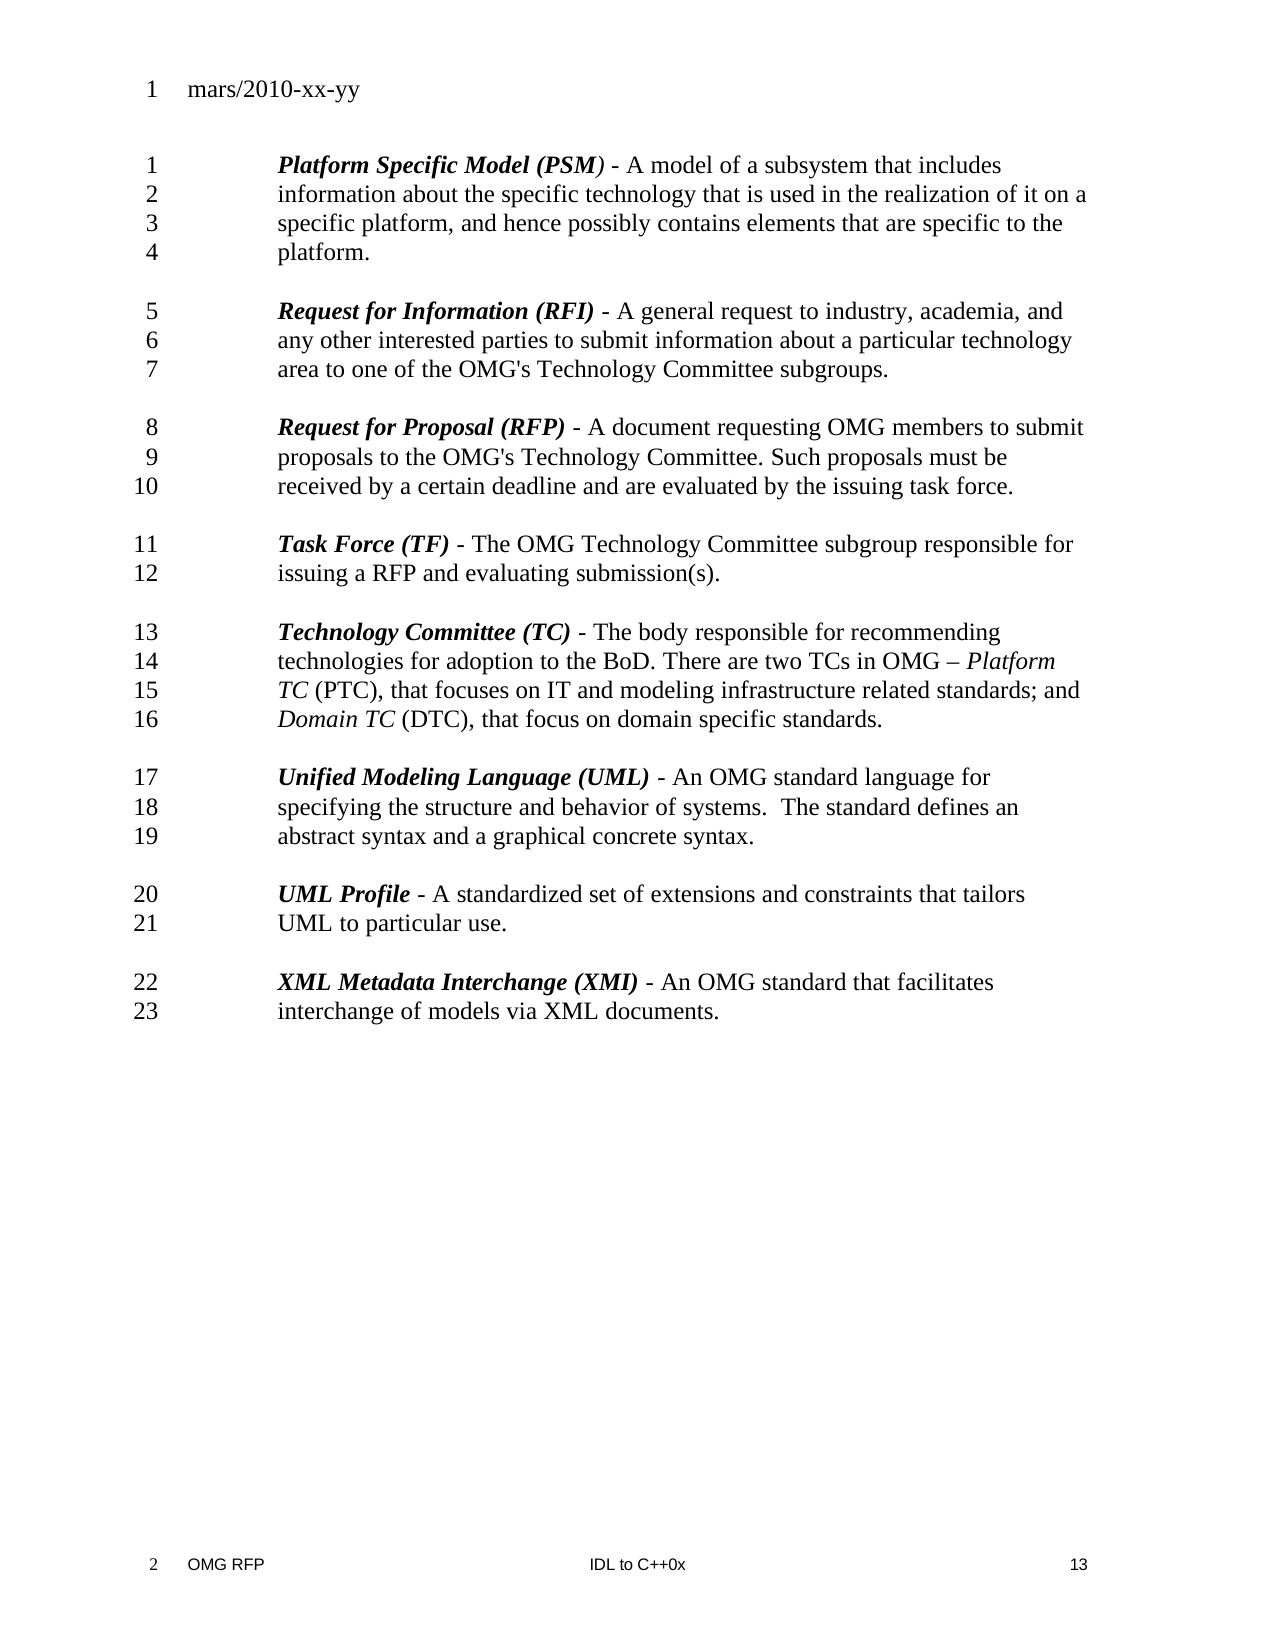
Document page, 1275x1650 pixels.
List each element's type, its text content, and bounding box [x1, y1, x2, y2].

text Task Force (TF) - The OMG Technology Committee subgroup responsible for issuing a RFP and evaluating submission(s). [277, 529, 1087, 587]
text Platform Specific Model (PSM) - A model of a subsystem that includes information about the specific technology that is used in the realization of it on a specific platform, and hence possibly contains elements that are specific to the platform. [277, 150, 1087, 267]
text Unified Modeling Language (UML) - An OMG standard language for specifying the structure and behavior of systems. The standard defines an abstract syntax and a graphical concrete syntax. [277, 762, 1087, 850]
text Request for Information (RFI) - A general request to industry, academia, and any other interested parties to submit information about a particular technology area to one of the OMG's Technology Committee subgroups. [277, 296, 1087, 383]
text Request for Proposal (RFP) - A document requesting OMG members to submit proposals to the OMG's Technology Committee. Such proposals must be received by a certain deadline and are evaluated by the issuing task force. [277, 412, 1087, 500]
text XML Metadata Interchange (XMI) - An OMG standard that facilitates interchange of models via XML documents. [277, 967, 1087, 1025]
text Technology Committee (TC) - The body responsible for recommending technologies for adoption to the BoD. There are two TCs in OMG – Platform TC (PTC), that focuses on IT and modeling infrastructure related standards; and Domain TC (DTC), that focus on domain specific standards. [277, 617, 1087, 733]
text UML Profile - A standardized set of extensions and constraints that tailors UML to particular use. [277, 879, 1087, 937]
